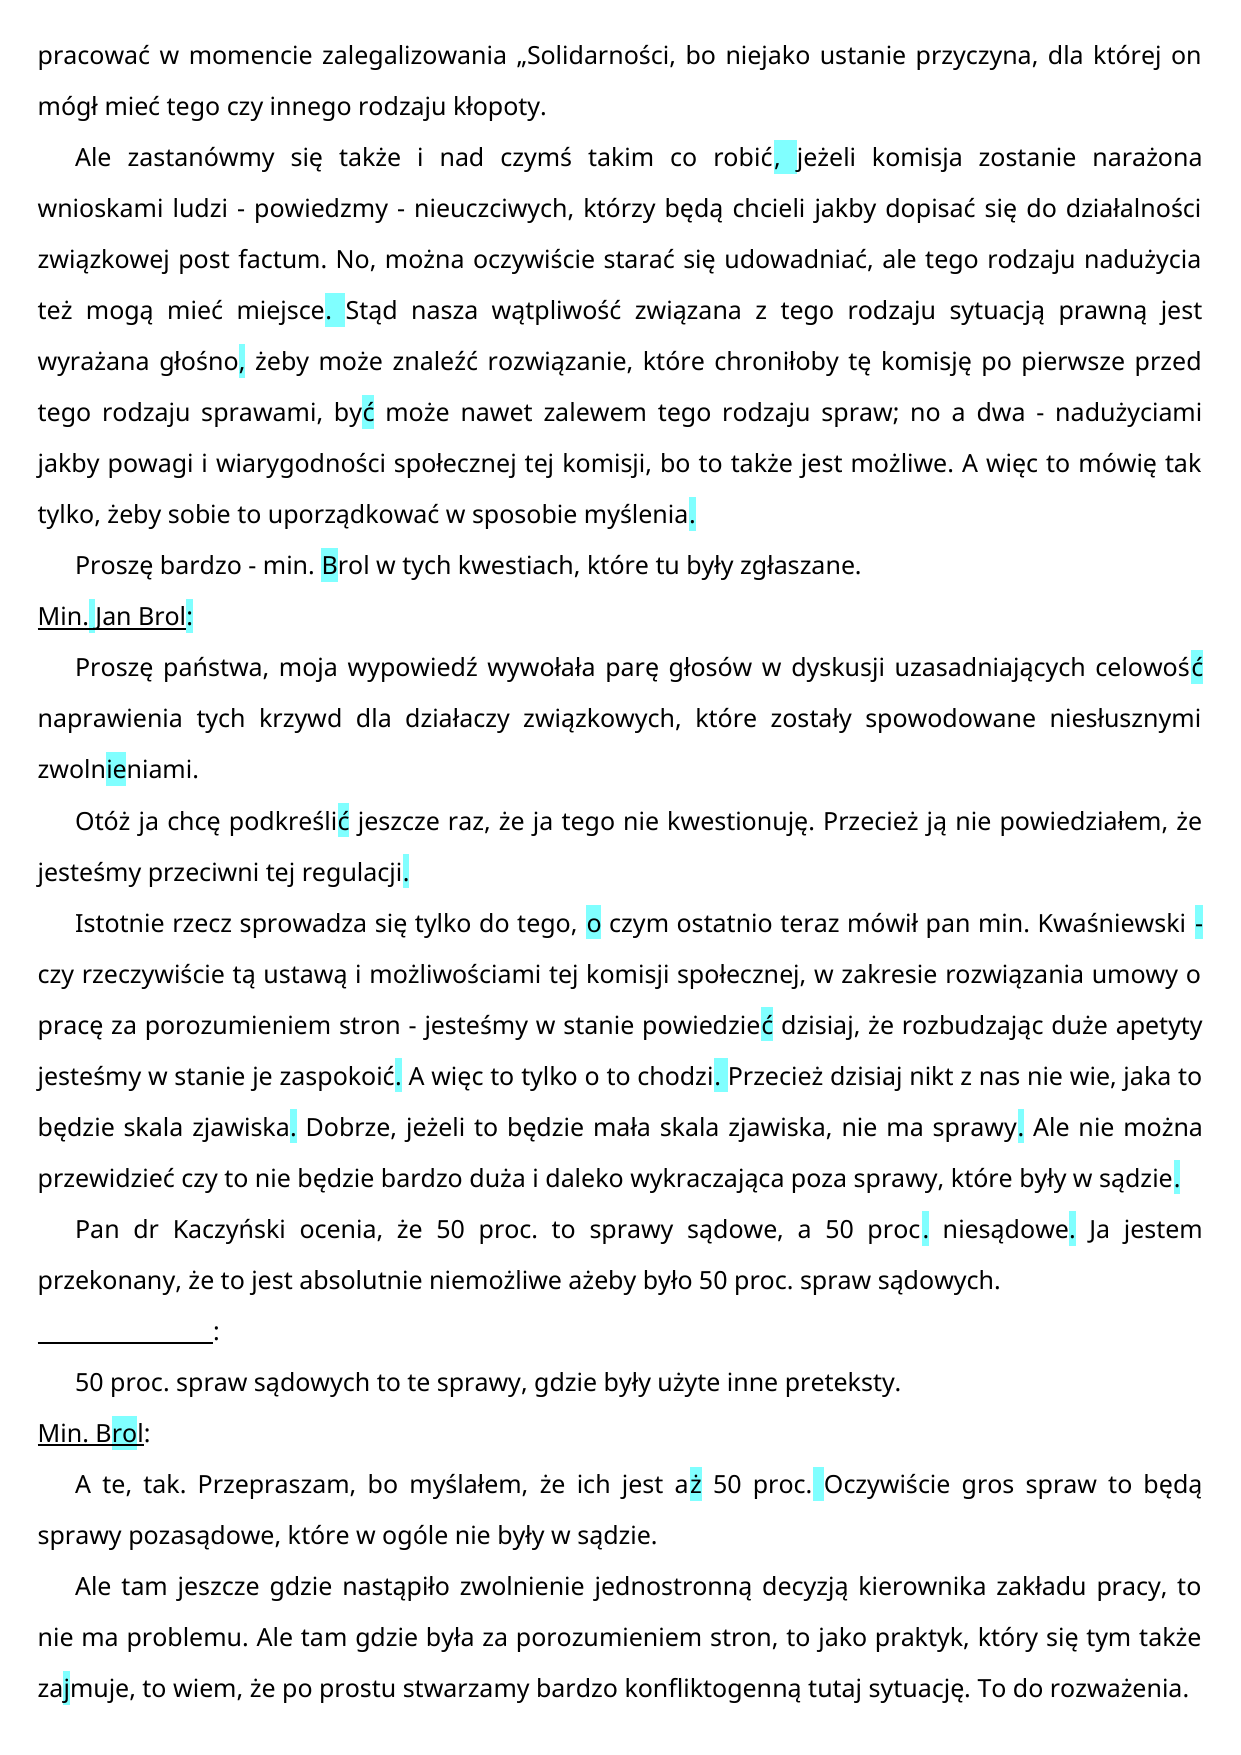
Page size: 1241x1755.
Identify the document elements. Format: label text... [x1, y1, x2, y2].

text pracować w momencie zalegalizowania „Solidarności, bo niejako ustanie przyczyna, dla której on mógł mieć tego czy innego rodzaju kłopoty. [37, 37, 1203, 123]
text Min. Brol: [37, 1416, 1203, 1450]
text Proszę bardzo - min. Brol w tych kwestiach, które tu były zgłaszane. [37, 548, 1203, 582]
text 50 proc. spraw sądowych to te sprawy, gdzie były użyte inne preteksty. [37, 1364, 1203, 1399]
text : [37, 1313, 1203, 1348]
text Ale tam jeszcze gdzie nastąpiło zwolnienie jednostronną decyzją kierownika zakładu pracy, to nie ma problemu. Ale tam gdzie była za porozumieniem stron, to jako praktyk, który się tym także zajmuje, to wiem, że po prostu stwarzamy bardzo konfliktogenną tutaj sytuację. To do rozważenia. [37, 1569, 1203, 1705]
text A te, tak. Przepraszam, bo myślałem, że ich jest aż 50 proc. Oczywiście gros spraw to będą sprawy pozasądowe, które w ogóle nie były w sądzie. [37, 1467, 1203, 1552]
text Otóż ja chcę podkreślić jeszcze raz, że ja tego nie kwestionuję. Przecież ją nie powiedziałem, że jesteśmy przeciwni tej regulacji. [37, 803, 1203, 888]
text Istotnie rzecz sprowadza się tylko do tego, o czym ostatnio teraz mówił pan min. Kwaśniewski - czy rzeczywiście tą ustawą i możliwościami tej komisji społecznej, w zakresie rozwiązania umowy o pracę za porozumieniem stron - jesteśmy w stanie powiedzieć dzisiaj, że rozbudzając duże apetyty jesteśmy w stanie je zaspokoić. A więc to tylko o to chodzi. Przecież dzisiaj nikt z nas nie wie, jaka to będzie skala zjawiska. Dobrze, jeżeli to będzie mała skala zjawiska, nie ma sprawy. Ale nie można przewidzieć czy to nie będzie bardzo duża i daleko wykraczająca poza sprawy, które były w sądzie. [37, 905, 1203, 1194]
text Ale zastanówmy się także i nad czymś takim co robić, jeżeli komisja zostanie narażona wnioskami ludzi - powiedzmy - nieuczciwych, którzy będą chcieli jakby dopisać się do działalności związkowej post factum. No, można oczywiście starać się udowadniać, ale tego rodzaju nadużycia też mogą mieć miejsce. Stąd nasza wątpliwość związana z tego rodzaju sytuacją prawną jest wyrażana głośno, żeby może znaleźć rozwiązanie, które chroniłoby tę komisję po pierwsze przed tego rodzaju sprawami, być może nawet zalewem tego rodzaju spraw; no a dwa - nadużyciami jakby powagi i wiarygodności społecznej tej komisji, bo to także jest możliwe. A więc to mówię tak tylko, żeby sobie to uporządkować w sposobie myślenia. [37, 139, 1203, 531]
text Proszę państwa, moja wypowiedź wywołała parę głosów w dyskusji uzasadniających celowość naprawienia tych krzywd dla działaczy związkowych, które zostały spowodowane niesłusznymi zwolnieniami. [37, 650, 1203, 786]
text Pan dr Kaczyński ocenia, że 50 proc. to sprawy sądowe, a 50 proc. niesądowe. Ja jestem przekonany, że to jest absolutnie niemożliwe ażeby było 50 proc. spraw sądowych. [37, 1211, 1203, 1297]
text Min. Jan Brol: [37, 599, 1203, 633]
